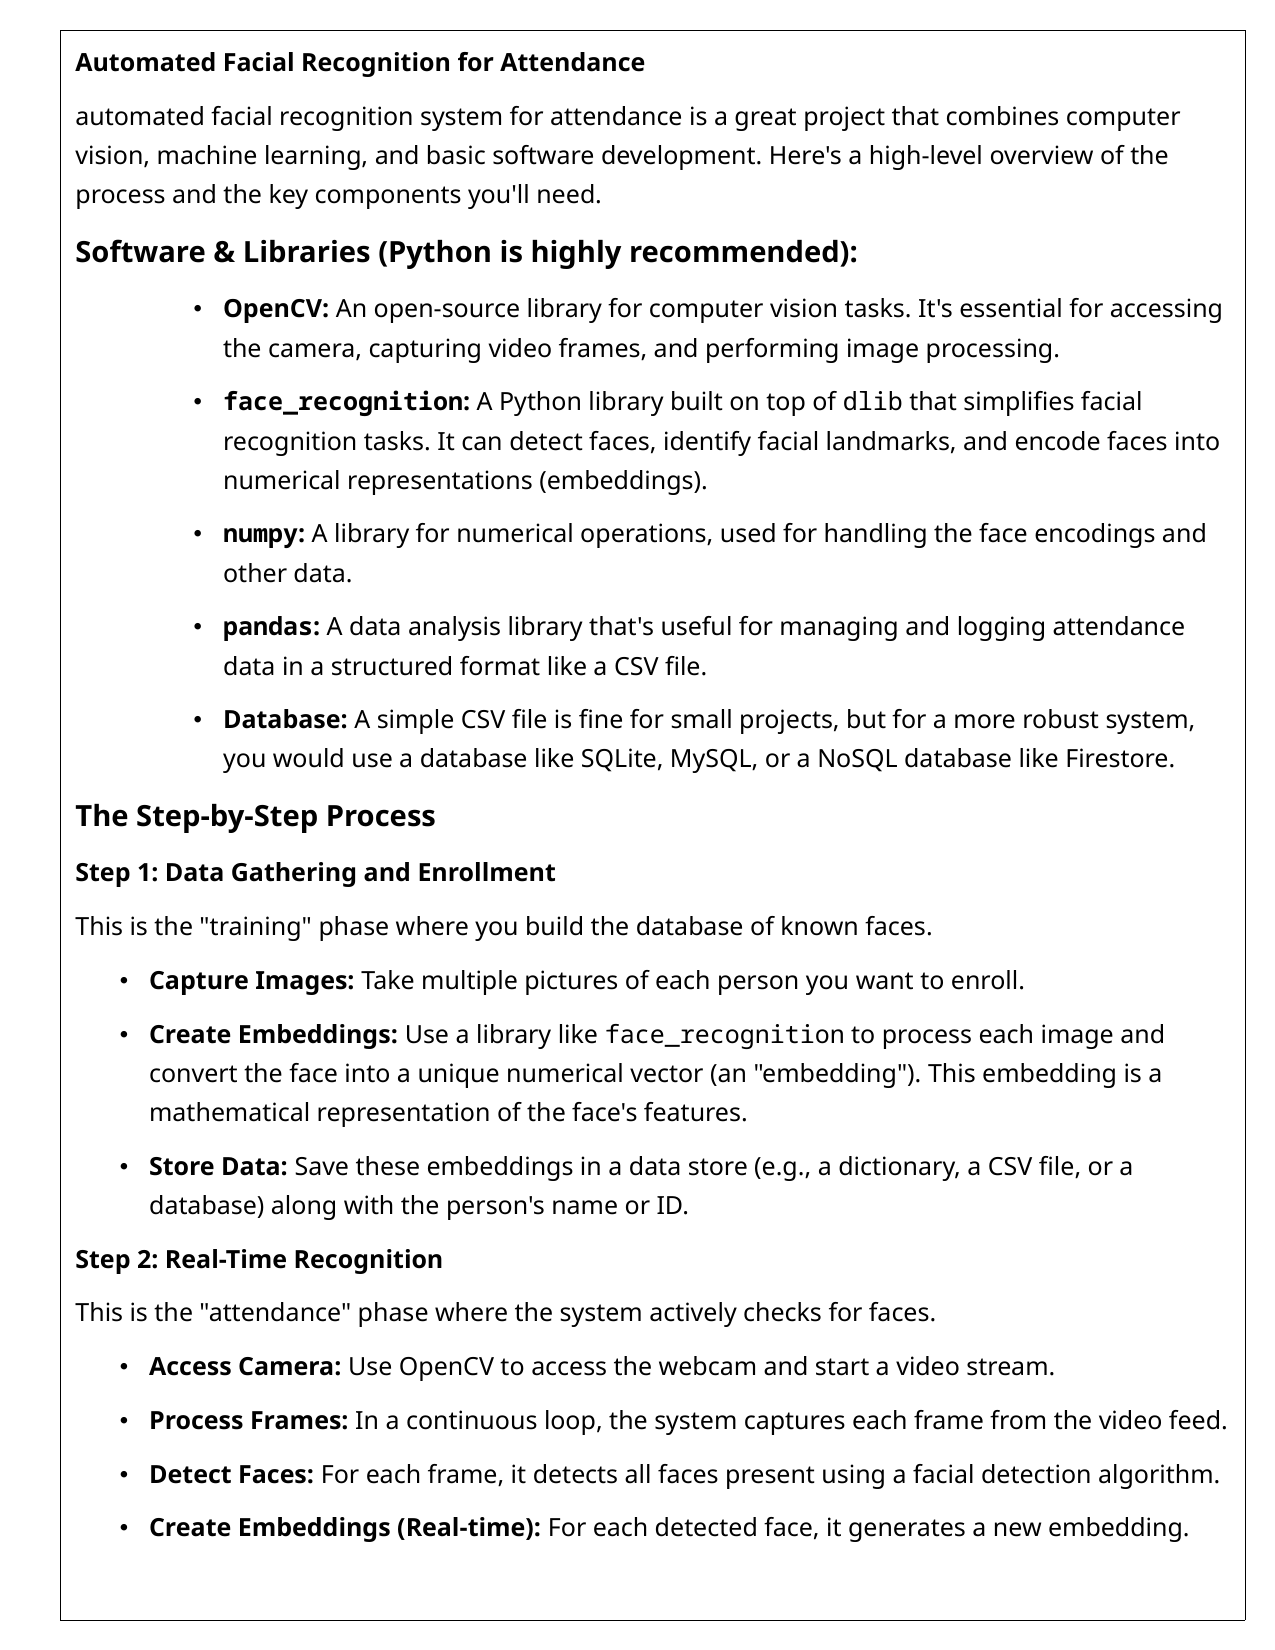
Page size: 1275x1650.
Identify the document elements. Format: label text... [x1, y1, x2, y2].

list Capture Images: Take multiple pictures of each person you want to enroll. [119, 963, 1230, 997]
list face_recognition: A Python library built on top of dlib that simplifies facial recognition tasks. It can detect faces, identify facial landmarks, and encode faces into numerical representations (embeddings). [193, 384, 1230, 496]
list Database: A simple CSV file is fine for small projects, but for a more robust system, you would use a database like SQLite, MySQL, or a NoSQL database like Firestore. [193, 702, 1230, 775]
text This is the "attendance" phase where the system actively checks for faces. [75, 1295, 1230, 1329]
subtitle The Step-by-Step Process [75, 795, 1230, 834]
text automated facial recognition system for attendance is a great project that combines computer vision, machine learning, and basic software development. Here's a high-level overview of the process and the key components you'll need. [75, 99, 1230, 211]
list Process Frames: In a continuous loop, the system captures each frame from the video feed. [119, 1403, 1230, 1437]
subtitle Step 2: Real-Time Recognition [75, 1241, 1230, 1275]
list Create Embeddings (Real-time): For each detected face, it generates a new embedding. [119, 1510, 1230, 1544]
list OpenCV: An open-source library for computer vision tasks. It's essential for accessing the camera, capturing video frames, and performing image processing. [193, 291, 1230, 364]
subtitle Software & Libraries (Python is highly recommended): [75, 231, 1230, 271]
list Detect Faces: For each frame, it detects all faces present using a facial detection algorithm. [119, 1456, 1230, 1490]
list Create Embeddings: Use a library like face_recognition to process each image and convert the face into a unique numerical vector (an "embedding"). This embedding is a mathematical representation of the face's features. [119, 1016, 1230, 1129]
subtitle Step 1: Data Gathering and Enrollment [75, 855, 1230, 889]
list pandas: A data analysis library that's useful for managing and logging attendance data in a structured format like a CSV file. [193, 609, 1230, 682]
list numpy: A library for numerical operations, used for handling the face encodings and other data. [193, 516, 1230, 589]
text This is the "training" phase where you build the database of known faces. [75, 909, 1230, 943]
text Automated Facial Recognition for Attendance [75, 45, 1230, 79]
list Store Data: Save these embeddings in a data store (e.g., a dictionary, a CSV file, or a database) along with the person's name or ID. [119, 1148, 1230, 1222]
list Access Camera: Use OpenCV to access the webcam and start a video stream. [119, 1349, 1230, 1383]
